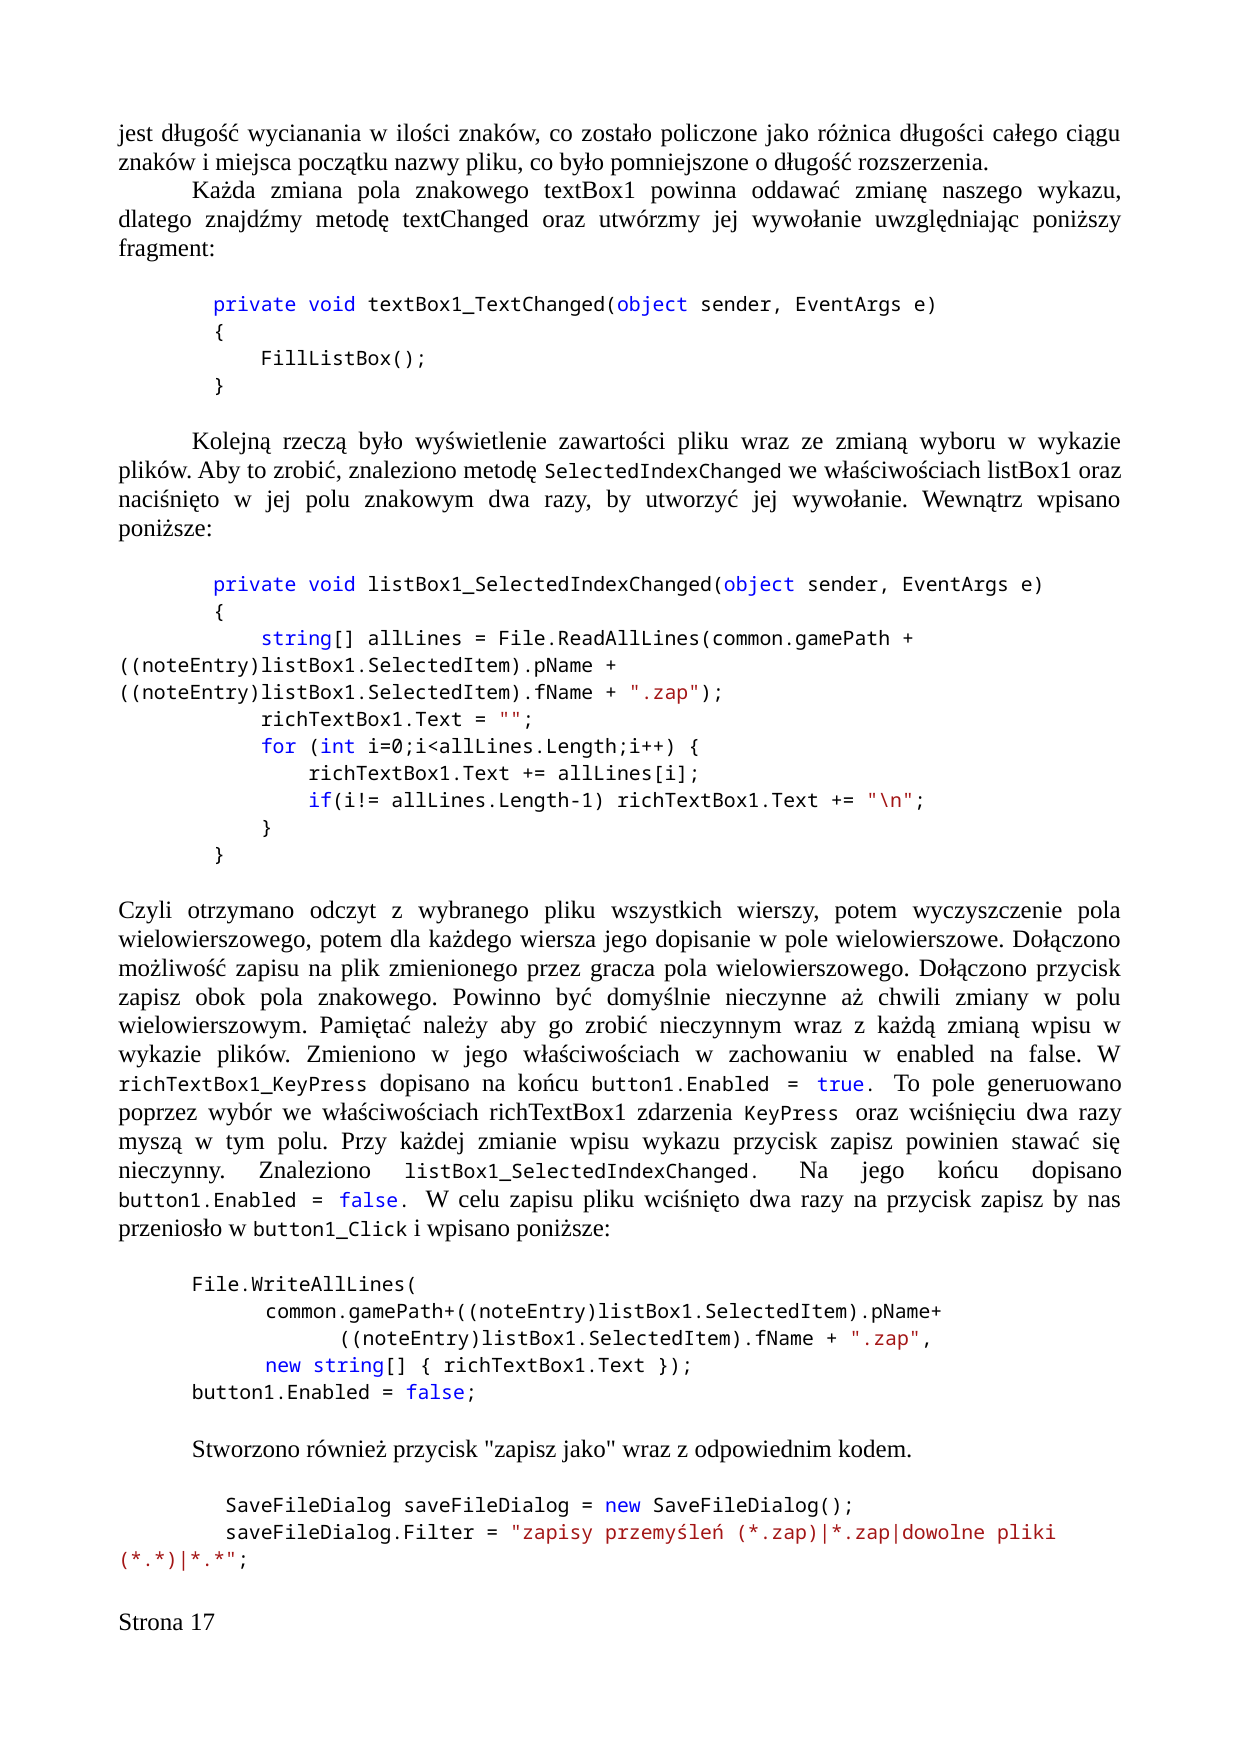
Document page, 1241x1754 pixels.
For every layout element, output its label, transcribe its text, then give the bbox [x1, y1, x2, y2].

text Czyli otrzymano odczyt z wybranego pliku wszystkich wierszy, potem wyczyszczenie pola wielowierszowego, potem dla każdego wiersza jego dopisanie w pole wielowierszowe. Dołączono możliwość zapisu na plik zmienionego przez gracza pola wielowierszowego. Dołączono przycisk zapisz obok pola znakowego. Powinno być domyślnie nieczynne aż chwili zmiany w polu wielowierszowym. Pamiętać należy aby go zrobić nieczynnym wraz z każdą zmianą wpisu w wykazie plików. Zmieniono w jego właściwościach w zachowaniu w enabled na false. W richTextBox1_KeyPress dopisano na końcu button1.Enabled = true. To pole generuowano poprzez wybór we właściwościach richTextBox1 zdarzenia KeyPress oraz wciśnięciu dwa razy myszą w tym polu. Przy każdej zmianie wpisu wykazu przycisk zapisz powinien stawać się nieczynny. Znaleziono listBox1_SelectedIndexChanged. Na jego końcu dopisano button1.Enabled = false. W celu zapisu pliku wciśnięto dwa razy na przycisk zapisz by nas przeniosło w button1_Click i wpisano poniższe: [118, 895, 1122, 1242]
text ((noteEntry)listBox1.SelectedItem).fName + ".zap"); [118, 678, 1122, 705]
text private void listBox1_SelectedIndexChanged(object sender, EventArgs e) [118, 570, 1122, 597]
text Stworzono również przycisk "zapisz jako" wraz z odpowiednim kodem. [118, 1434, 1122, 1463]
text File.WriteAllLines( [118, 1271, 1122, 1298]
text SaveFileDialog saveFileDialog = new SaveFileDialog(); [118, 1491, 1122, 1518]
text { [118, 317, 1122, 344]
text jest długość wycianania w ilości znaków, co zostało policzone jako różnica długości całego ciągu znaków i miejsca początku nazwy pliku, co było pomniejszone o długość rozszerzenia. [118, 118, 1122, 176]
text { [118, 597, 1122, 624]
text for (int i=0;i<allLines.Length;i++) { [118, 732, 1122, 759]
text Każda zmiana pola znakowego textBox1 powinna oddawać zmianę naszego wykazu, dlatego znajdźmy metodę textChanged oraz utwórzmy jej wywołanie uwzględniając poniższy fragment: [118, 176, 1122, 262]
text richTextBox1.Text = ""; [118, 705, 1122, 732]
text private void textBox1_TextChanged(object sender, EventArgs e) [118, 290, 1122, 317]
text } [118, 813, 1122, 840]
text string[] allLines = File.ReadAllLines(common.gamePath + ((noteEntry)listBox1.SelectedItem).pName + [118, 624, 1122, 678]
text Kolejną rzeczą było wyświetlenie zawartości pliku wraz ze zmianą wyboru w wykazie plików. Aby to zrobić, znaleziono metodę SelectedIndexChanged we właściwościach listBox1 oraz naciśnięto w jej polu znakowym dwa razy, by utworzyć jej wywołanie. Wewnątrz wpisano poniższe: [118, 426, 1122, 542]
text FillListBox(); [118, 344, 1122, 371]
text button1.Enabled = false; [118, 1379, 1122, 1406]
text } [118, 371, 1122, 398]
text saveFileDialog.Filter = "zapisy przemyśleń (*.zap)|*.zap|dowolne pliki (*.*)|*.*"; [118, 1518, 1122, 1572]
text common.gamePath+((noteEntry)listBox1.SelectedItem).pName+ ((noteEntry)listBox1.SelectedItem).fName + ".zap", [118, 1298, 1122, 1352]
text new string[] { richTextBox1.Text }); [118, 1352, 1122, 1379]
text richTextBox1.Text += allLines[i]; [118, 759, 1122, 786]
text if(i!= allLines.Length-1) richTextBox1.Text += "\n"; [118, 786, 1122, 813]
text } [118, 840, 1122, 867]
